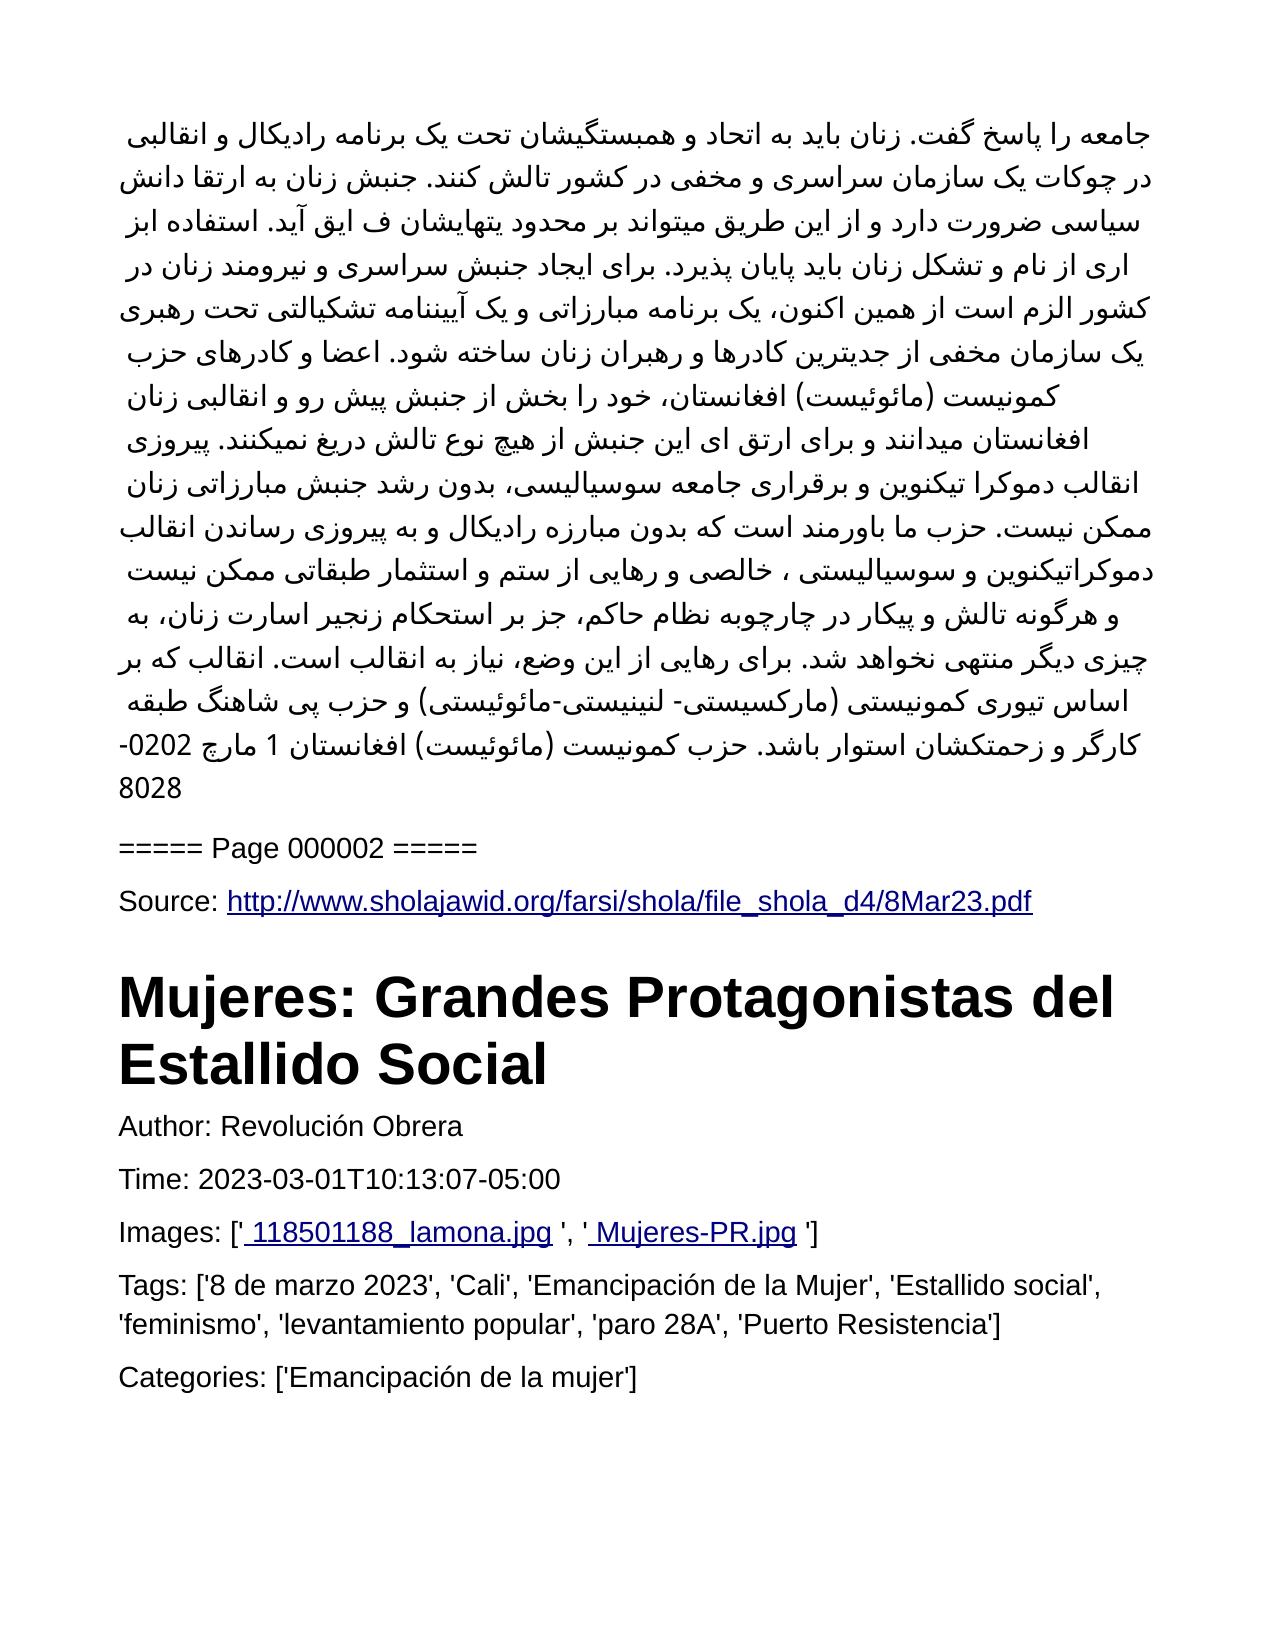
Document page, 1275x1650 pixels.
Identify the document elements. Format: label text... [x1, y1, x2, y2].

text Author: Revolución Obrera [118, 1109, 1157, 1142]
subtitle Mujeres: Grandes Protagonistas del Estallido Social [118, 962, 1157, 1096]
text Tags: ['8 de marzo 2023', 'Cali', 'Emancipación de la Mujer', 'Estallido social', 'feminismo', 'levantamiento popular', 'paro 28A', 'Puerto Resistencia'] [118, 1268, 1157, 1340]
text ===== Page 000002 ===== [118, 831, 1157, 864]
text Categories: ['Emancipación de la mujer'] [118, 1360, 1157, 1393]
text .است قبل از این نیز، در 81 ماه گذشته با تسلط طالبان ، فقر، گرسنگی و آواره گی به طور بی پیشینهی در کشور افزایش یافته بود. اما طالبان با حراجگذاشتن معادن ذغالسنگ کشور و جمعآوری مالیات با سرنیزه از دکاندار ان و کسبهکاران، کاروبار آنان را به ورشکستگی کامل کشانده و در اوضاع که مردم افغانستان از گرسنگی و فقر میمیرند، پول های را که از این طریق به دست میآورند برای اعمار مساجد، مدارسدینی و گس ترش تندرویهای مذهبی و خرافه به مصرف میرسانند. تحت سلطه طالبان، جامعه به سمت قهقرا بهپیش می رود و شیرازه نیمبند و ویرانه ای کشور، بیشتر از گذشته در حال فرپاشی قرار دارد. اوضاع اسف بار زنان و مردم در بند افغانستان، نیاز به یک انقالب و تغییر رادیکال را بیش از هر زمان دیگر ضروری کرده است. هرچند مردم افغانستان، در این 81 ماهبه یقین دریافته اند که امکان زندگی حداقل تحت سلطه طالبان مشکل و دشوار است. اما این سطح از درک مردم در جامعه، باید به سطح عالیتر از درک و آگاهی، نسبت به ماهیت جامعه طبقاتی سرمایهداری و بنیادگرایی اسالمی ارتقا یابد. بدون تیوری انقالبی و بدون سازمان دهی و تشکیالت انقالبی نمیتوان، ضرورت دگرگونی و انقالب در جامعه را پاسخ گفت. زنان باید به اتحاد و همبستگیشان تحت یک برنامه رادیکال و انقالبی در چوکات یک سازمان سراسری و مخفی در کشور تالش کنند. جنبش زنان به ارتقا دانش سیاسی ضرورت دارد و از این طریق میتواند بر محدود یتهایشان ف ایق آید. استفاده ابز اری از نام و تشکل زنان باید پایان پذیرد. برای ایجاد جنبش سراسری و نیرومند زنان در کشور الزم است از همین اکنون، یک برنامه مبارزاتی و یک آییننامه تشکیالتی تحت رهبری یک سازمان مخفی از جدیترین کادرها و رهبران زنان ساخته شود. اعضا و کادرهای حزب کمونیست (مائوئیست) افغانستان، خود را بخش از جنبش پیش رو و انقالبی زنان افغانستان میدانند و برای ارتق ای این جنبش از هیچ نوع تالش دریغ نمیکنند. پیروزی انقالب دموکرا تیکنوین و برقراری جامعه سوسیالیسی، بدون رشد جنبش مبارزاتی زنان ممکن نیست. حزب ما باورمند است که بدون مبارزه رادیکال و به پیروزی رساندن انقالب دموکراتیکنوین و سوسیالیستی ، خالصی و رهایی از ستم و استثمار طبقاتی ممکن نیست و هرگونه تالش و پیکار در چارچوبه نظام حاکم، جز بر استحکام زنجیر اسارت زنان، به چیزی دیگر منتهی نخواهد شد. برای رهایی از این وضع، نیاز به انقالب است. انقالب که بر اساس تیوری کمونیستی (مارکسیستی- لنینیستی-مائوئیستی) و حزب پی شاهنگ طبقه کارگر و زحمتکشان استوار باشد. حزب کمونیست (مائوئیست) افغانستان 1 مارچ 0202- 8028 [118, 118, 1157, 811]
text Source: http://www.sholajawid.org/farsi/shola/file_shola_d4/8Mar23.pdf [118, 884, 1157, 918]
text Images: [' 118501188_lamona.jpg ', ' Mujeres-PR.jpg '] [118, 1215, 1157, 1249]
text Time: 2023-03-01T10:13:07-05:00 [118, 1162, 1157, 1196]
